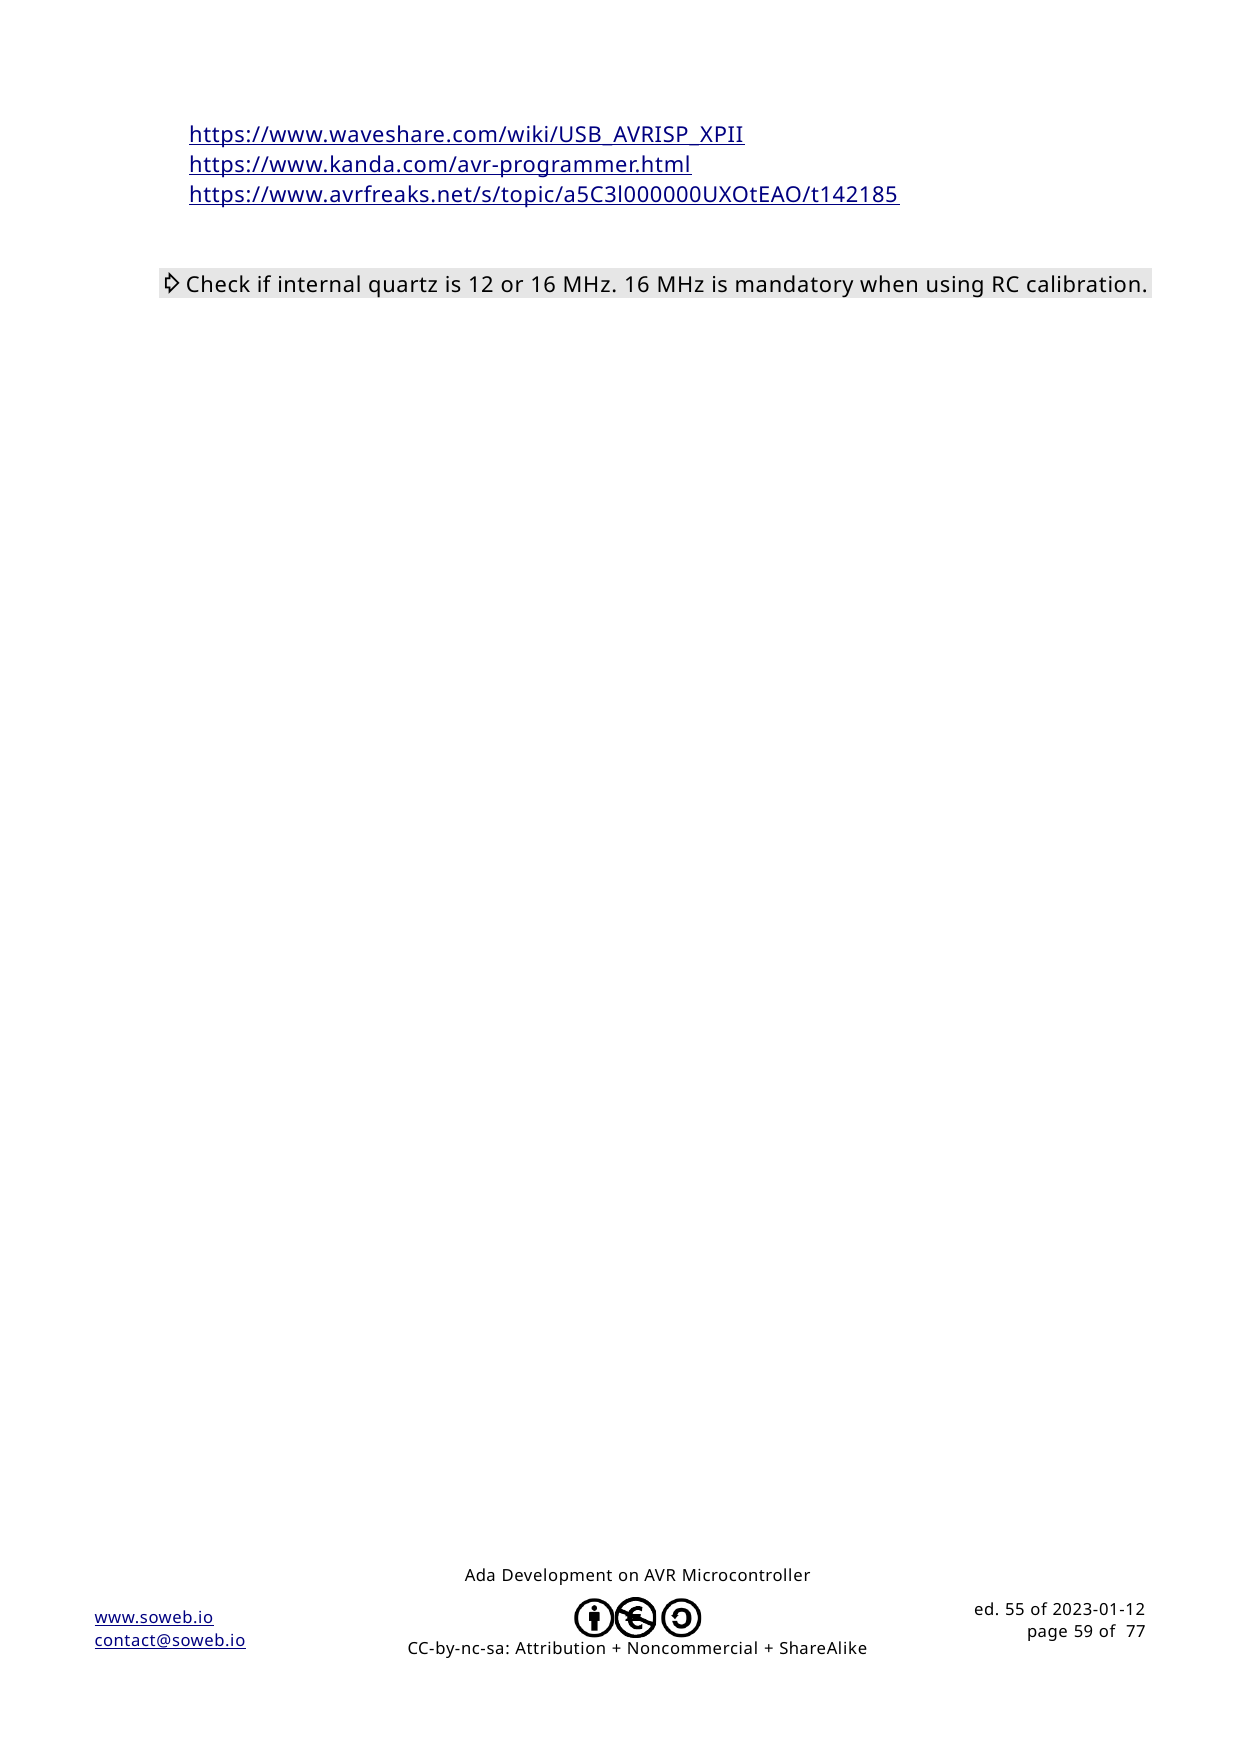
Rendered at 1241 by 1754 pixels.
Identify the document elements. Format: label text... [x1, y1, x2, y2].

text https://www.waveshare.com/wiki/USB_AVRISP_XPII [189, 118, 1152, 148]
picture [573, 1597, 657, 1638]
text https://www.kanda.com/avr-programmer.html [189, 148, 1152, 178]
text https://www.avrfreaks.net/s/topic/a5C3l000000UXOtEAO/t142185 [189, 178, 1152, 208]
list Check if internal quartz is 12 or 16 MHz. 16 MHz is mandatory when using RC calibration. [159, 268, 1152, 298]
picture [660, 1597, 702, 1638]
